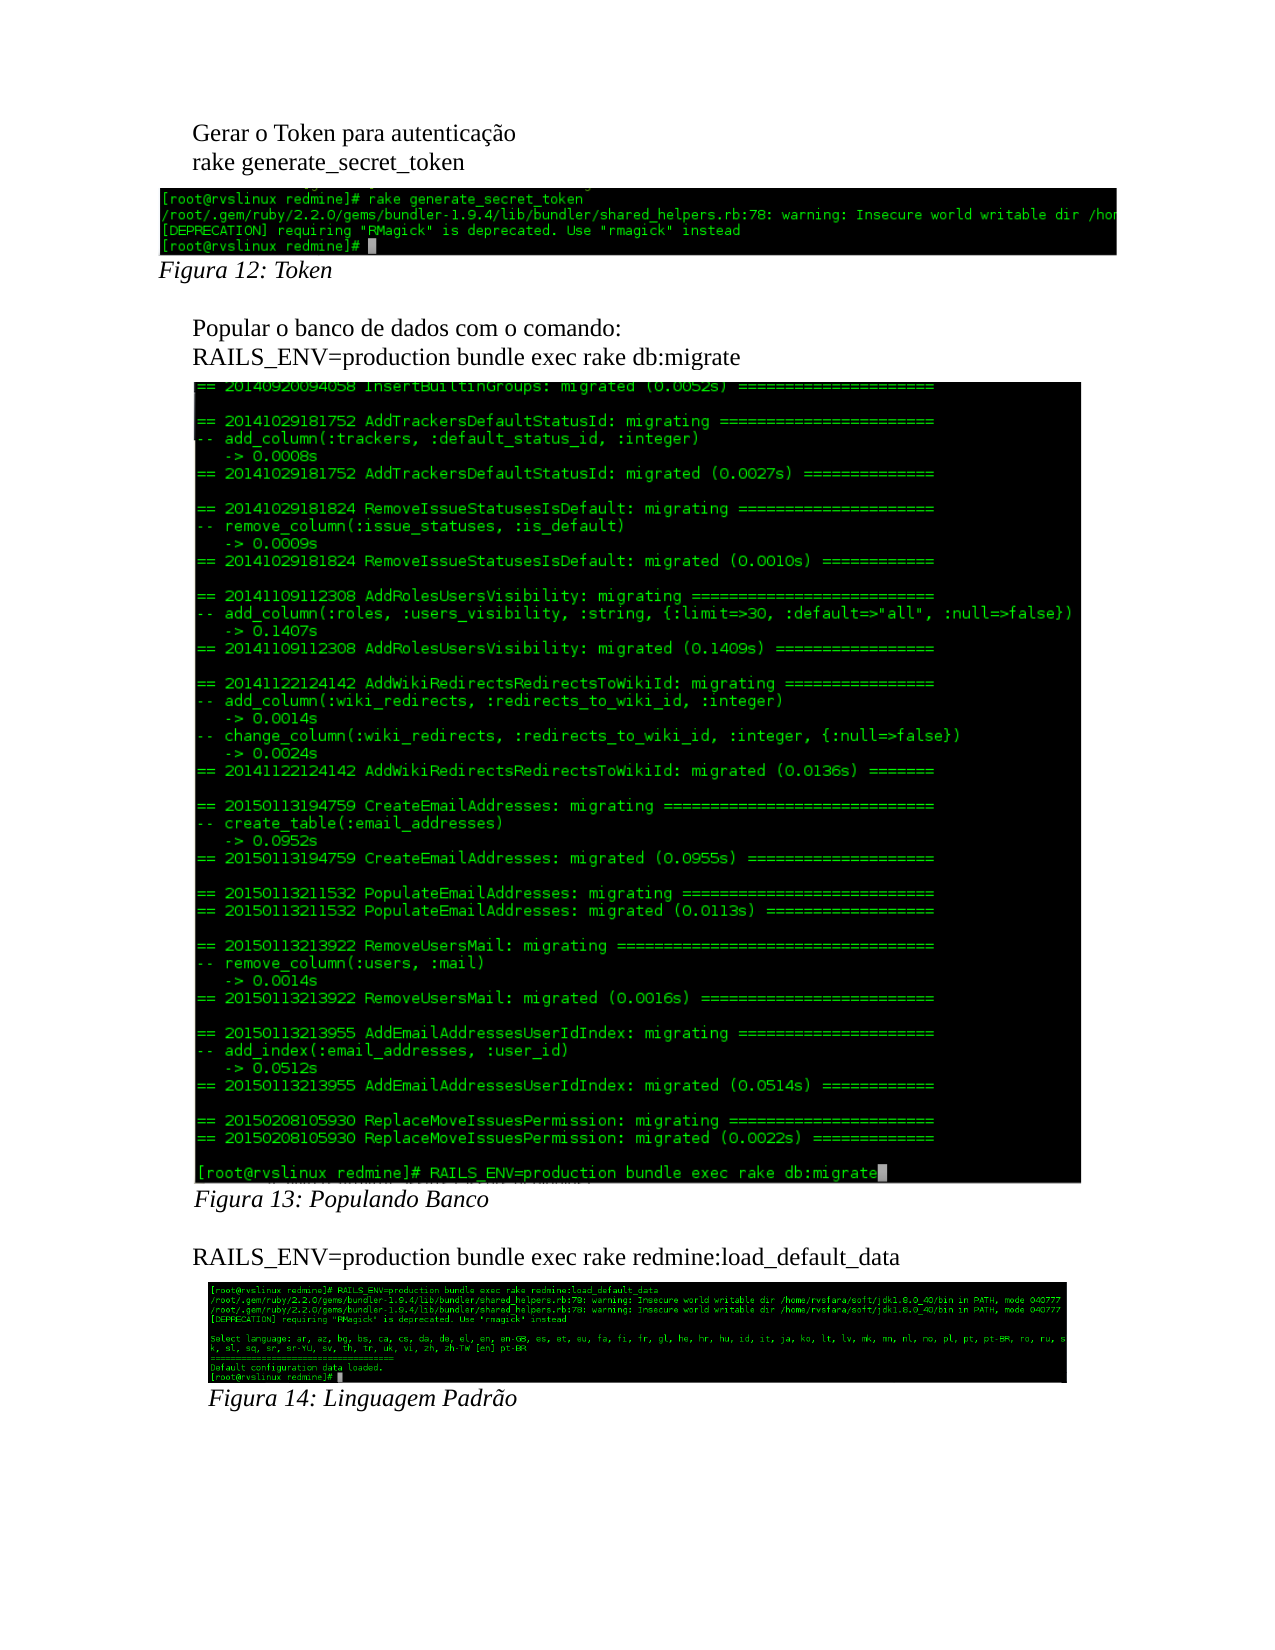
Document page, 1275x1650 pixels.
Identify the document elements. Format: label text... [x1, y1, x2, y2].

text RAILS_ENV=production bundle exec rake redmine:load_default_data [118, 1242, 1157, 1270]
text Figura 13: Populando Banco [194, 1184, 1081, 1213]
text Popular o banco de dados com o comando: [118, 313, 1157, 342]
picture [158, 188, 1117, 256]
text RAILS_ENV=production bundle exec rake db:migrate [118, 342, 1157, 370]
picture [193, 382, 1082, 1184]
text Figura 12: Token [158, 256, 1117, 284]
text Gerar o Token para autenticação [118, 118, 1157, 147]
text rake generate_secret_token [118, 147, 1157, 176]
text Figura 14: Linguagem Padrão [208, 1383, 1067, 1411]
picture [208, 1282, 1067, 1383]
